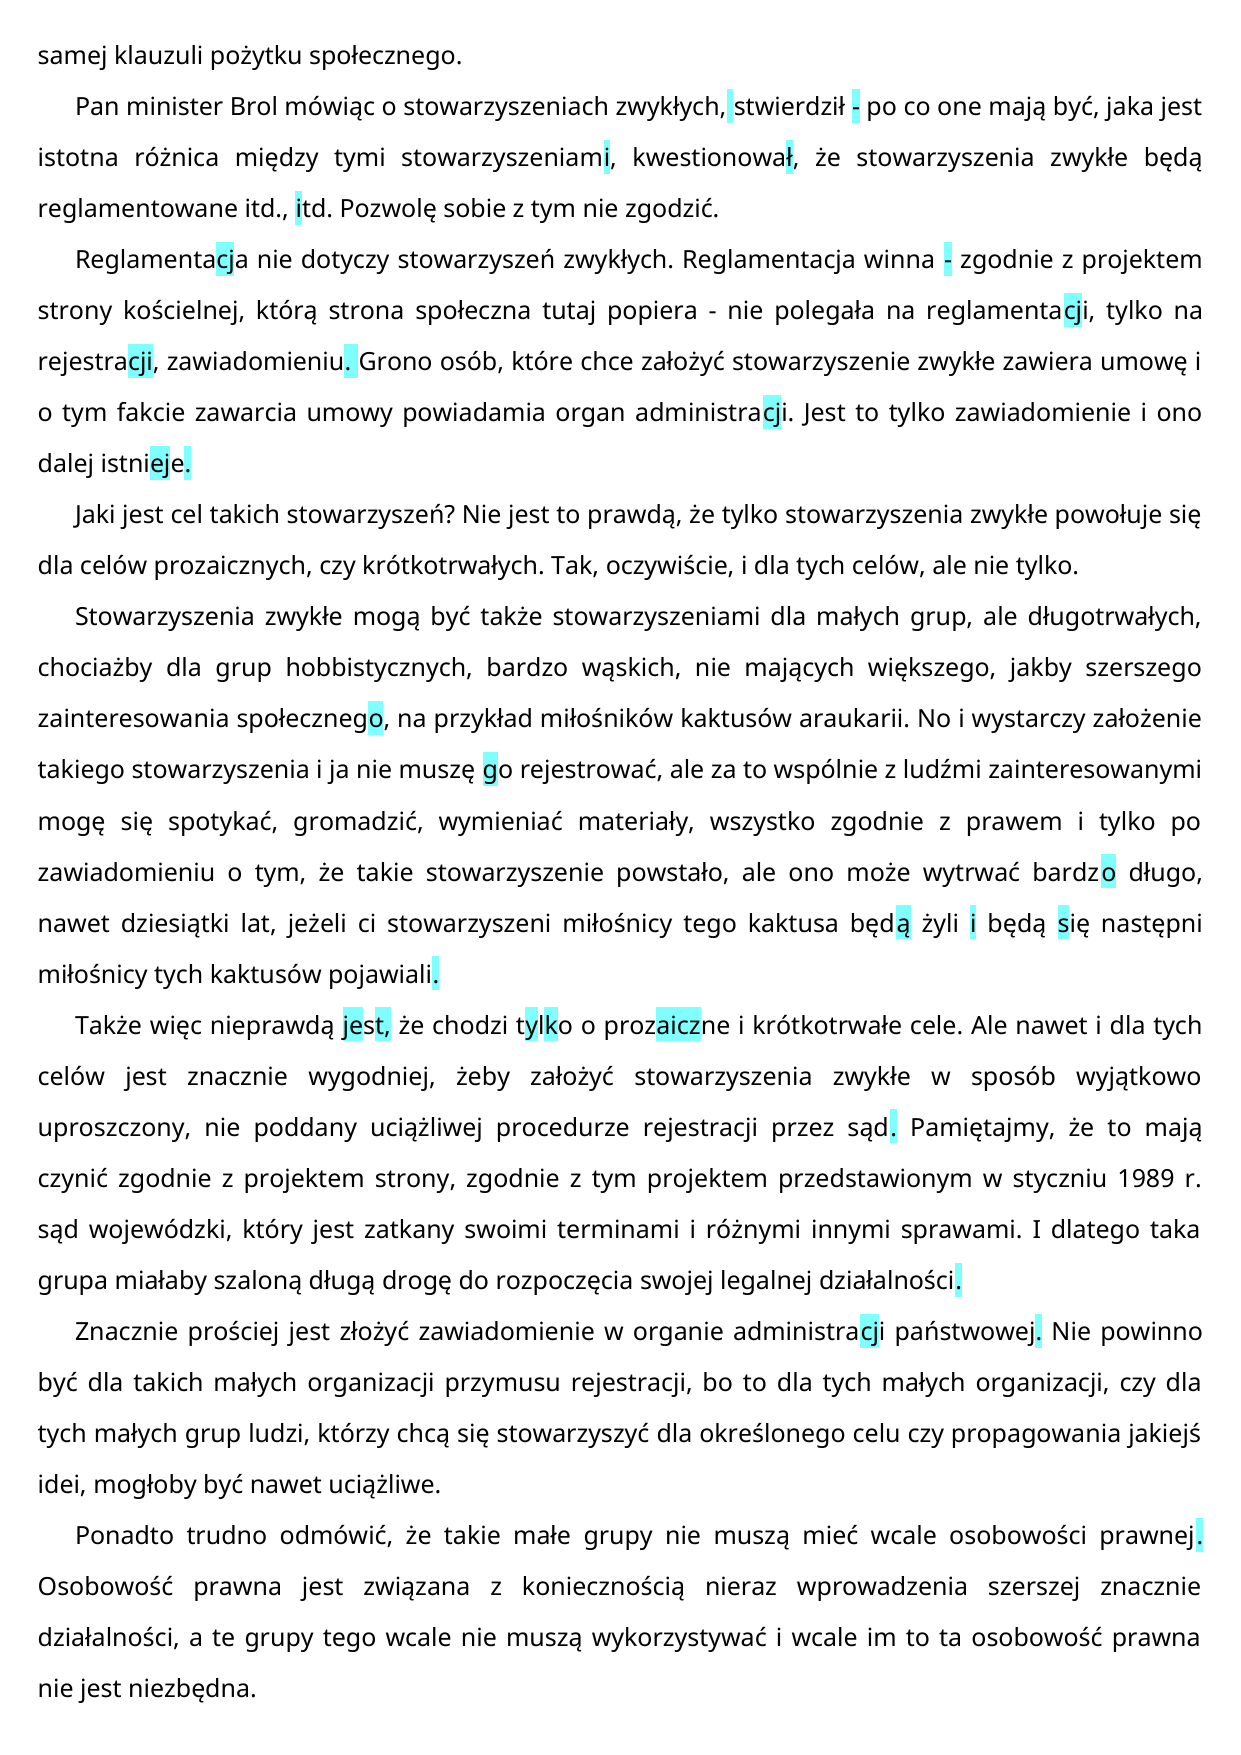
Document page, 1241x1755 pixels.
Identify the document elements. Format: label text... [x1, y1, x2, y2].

text Ponadto trudno odmówić, że takie małe grupy nie muszą mieć wcale osobowości prawnej. Osobowość prawna jest związana z koniecznością nieraz wprowadzenia szerszej znacznie działalności, a te grupy tego wcale nie muszą wykorzystywać i wcale im to ta osobowość prawna nie jest niezbędna. [37, 1518, 1203, 1705]
text samej klauzuli pożytku społecznego. [37, 37, 1203, 72]
text Także więc nieprawdą jest, że chodzi tylko o prozaiczne i krótkotrwałe cele. Ale nawet i dla tych celów jest znacznie wygodniej, żeby założyć stowarzyszenia zwykłe w sposób wyjątkowo uproszczony, nie poddany uciążliwej procedurze rejestracji przez sąd. Pamiętajmy, że to mają czynić zgodnie z projektem strony, zgodnie z tym projektem przedstawionym w styczniu 1989 r. sąd wojewódzki, który jest zatkany swoimi terminami i różnymi innymi sprawami. I dlatego taka grupa miałaby szaloną długą drogę do rozpoczęcia swojej legalnej działalności. [37, 1007, 1203, 1297]
text Reglamentacja nie dotyczy stowarzyszeń zwykłych. Reglamentacja winna - zgodnie z projektem strony kościelnej, którą strona społeczna tutaj popiera - nie polegała na reglamentacji, tylko na rejestracji, zawiadomieniu. Grono osób, które chce założyć stowarzyszenie zwykłe zawiera umowę i o tym fakcie zawarcia umowy powiadamia organ administracji. Jest to tylko zawiadomienie i ono dalej istnieje. [37, 242, 1203, 480]
text Znacznie prościej jest złożyć zawiadomienie w organie administracji państwowej. Nie powinno być dla takich małych organizacji przymusu rejestracji, bo to dla tych małych organizacji, czy dla tych małych grup ludzi, którzy chcą się stowarzyszyć dla określonego celu czy propagowania jakiejś idei, mogłoby być nawet uciążliwe. [37, 1313, 1203, 1501]
text Pan minister Brol mówiąc o stowarzyszeniach zwykłych, stwierdził - po co one mają być, jaka jest istotna różnica między tymi stowarzyszeniami, kwestionował, że stowarzyszenia zwykłe będą reglamentowane itd., itd. Pozwolę sobie z tym nie zgodzić. [37, 88, 1203, 225]
text Jaki jest cel takich stowarzyszeń? Nie jest to prawdą, że tylko stowarzyszenia zwykłe powołuje się dla celów prozaicznych, czy krótkotrwałych. Tak, oczywiście, i dla tych celów, ale nie tylko. [37, 497, 1203, 582]
text Stowarzyszenia zwykłe mogą być także stowarzyszeniami dla małych grup, ale długotrwałych, chociażby dla grup hobbistycznych, bardzo wąskich, nie mających większego, jakby szerszego zainteresowania społecznego, na przykład miłośników kaktusów araukarii. No i wystarczy założenie takiego stowarzyszenia i ja nie muszę go rejestrować, ale za to wspólnie z ludźmi zainteresowanymi mogę się spotykać, gromadzić, wymieniać materiały, wszystko zgodnie z prawem i tylko po zawiadomieniu o tym, że takie stowarzyszenie powstało, ale ono może wytrwać bardzo długo, nawet dziesiątki lat, jeżeli ci stowarzyszeni miłośnicy tego kaktusa będą żyli i będą się następni miłośnicy tych kaktusów pojawiali. [37, 599, 1203, 990]
